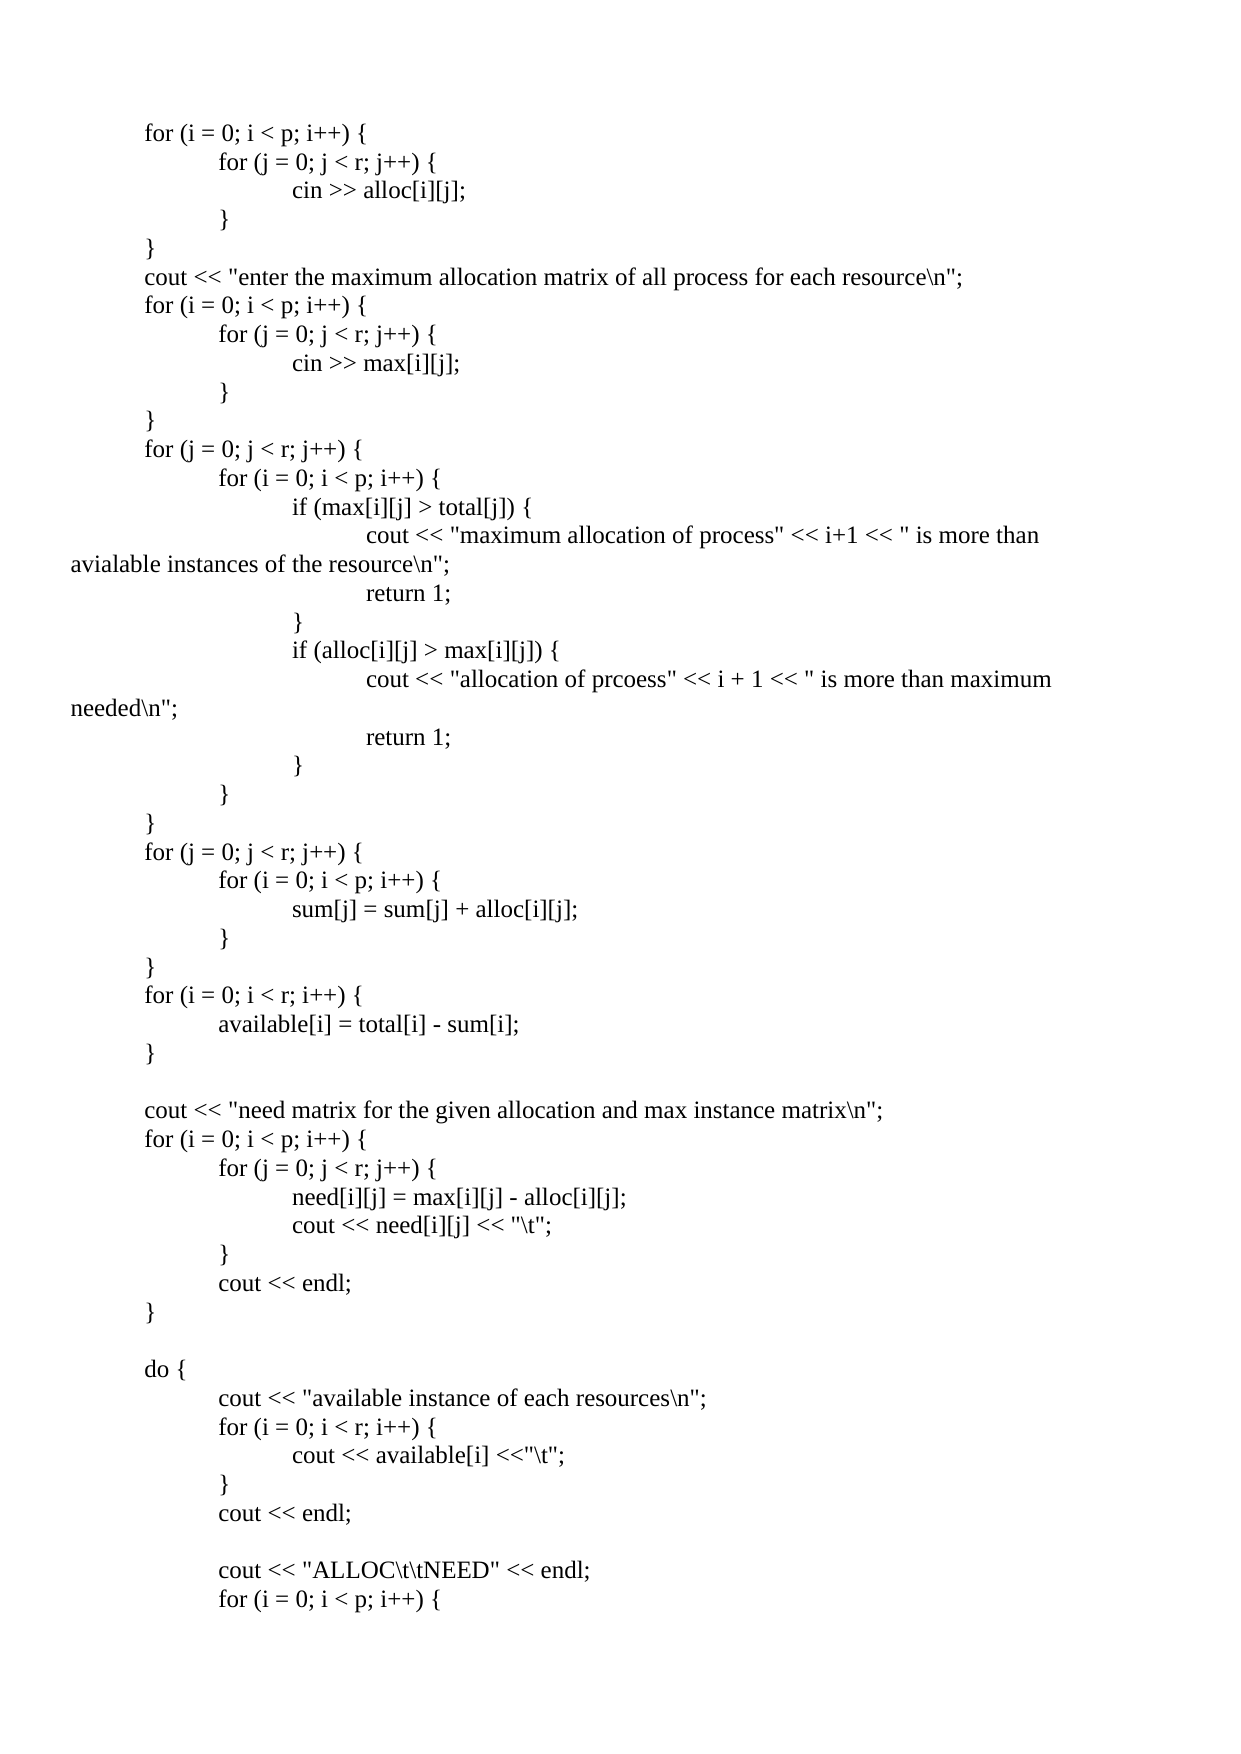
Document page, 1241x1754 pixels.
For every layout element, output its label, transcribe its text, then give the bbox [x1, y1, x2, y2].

text } [70, 406, 1123, 434]
text cout << "ALLOC\t\tNEED" << endl; [70, 1556, 1123, 1584]
text cout << "enter the maximum allocation matrix of all process for each resource\n"; [70, 262, 1123, 291]
text } [70, 1239, 1123, 1268]
text if (alloc[i][j] > max[i][j]) { [70, 636, 1123, 664]
text do { [70, 1354, 1123, 1383]
text } [70, 1469, 1123, 1498]
text for (i = 0; i < r; i++) { [70, 981, 1123, 1009]
text return 1; [70, 722, 1123, 751]
text for (i = 0; i < p; i++) { [70, 1584, 1123, 1613]
text cout << "available instance of each resources\n"; [70, 1383, 1123, 1412]
text } [70, 779, 1123, 808]
text for (i = 0; i < p; i++) { [70, 118, 1123, 147]
text cout << need[i][j] << "\t"; [70, 1211, 1123, 1239]
text sum[j] = sum[j] + alloc[i][j]; [70, 894, 1123, 923]
text } [70, 607, 1123, 636]
text cout << "allocation of prcoess" << i + 1 << " is more than maximum needed\n"; [70, 664, 1123, 722]
text for (i = 0; i < r; i++) { [70, 1412, 1123, 1441]
text for (i = 0; i < p; i++) { [70, 463, 1123, 492]
text cout << available[i] <<"\t"; [70, 1441, 1123, 1469]
text cout << "need matrix for the given allocation and max instance matrix\n"; [70, 1096, 1123, 1124]
text cout << endl; [70, 1268, 1123, 1297]
text } [70, 204, 1123, 233]
text for (i = 0; i < p; i++) { [70, 291, 1123, 319]
text } [70, 1038, 1123, 1067]
text cin >> max[i][j]; [70, 348, 1123, 377]
text } [70, 808, 1123, 837]
text cin >> alloc[i][j]; [70, 176, 1123, 204]
text } [70, 751, 1123, 779]
text for (j = 0; j < r; j++) { [70, 319, 1123, 348]
text cout << endl; [70, 1498, 1123, 1527]
text for (j = 0; j < r; j++) { [70, 147, 1123, 176]
text if (max[i][j] > total[j]) { [70, 492, 1123, 521]
text for (j = 0; j < r; j++) { [70, 434, 1123, 463]
text for (j = 0; j < r; j++) { [70, 1153, 1123, 1182]
text need[i][j] = max[i][j] - alloc[i][j]; [70, 1182, 1123, 1211]
text } [70, 377, 1123, 406]
text } [70, 233, 1123, 262]
text } [70, 952, 1123, 981]
text for (i = 0; i < p; i++) { [70, 866, 1123, 894]
text available[i] = total[i] - sum[i]; [70, 1009, 1123, 1038]
text for (i = 0; i < p; i++) { [70, 1124, 1123, 1153]
text } [70, 1297, 1123, 1326]
text } [70, 923, 1123, 952]
text for (j = 0; j < r; j++) { [70, 837, 1123, 866]
text return 1; [70, 578, 1123, 607]
text cout << "maximum allocation of process" << i+1 << " is more than avialable instances of the resource\n"; [70, 521, 1123, 578]
